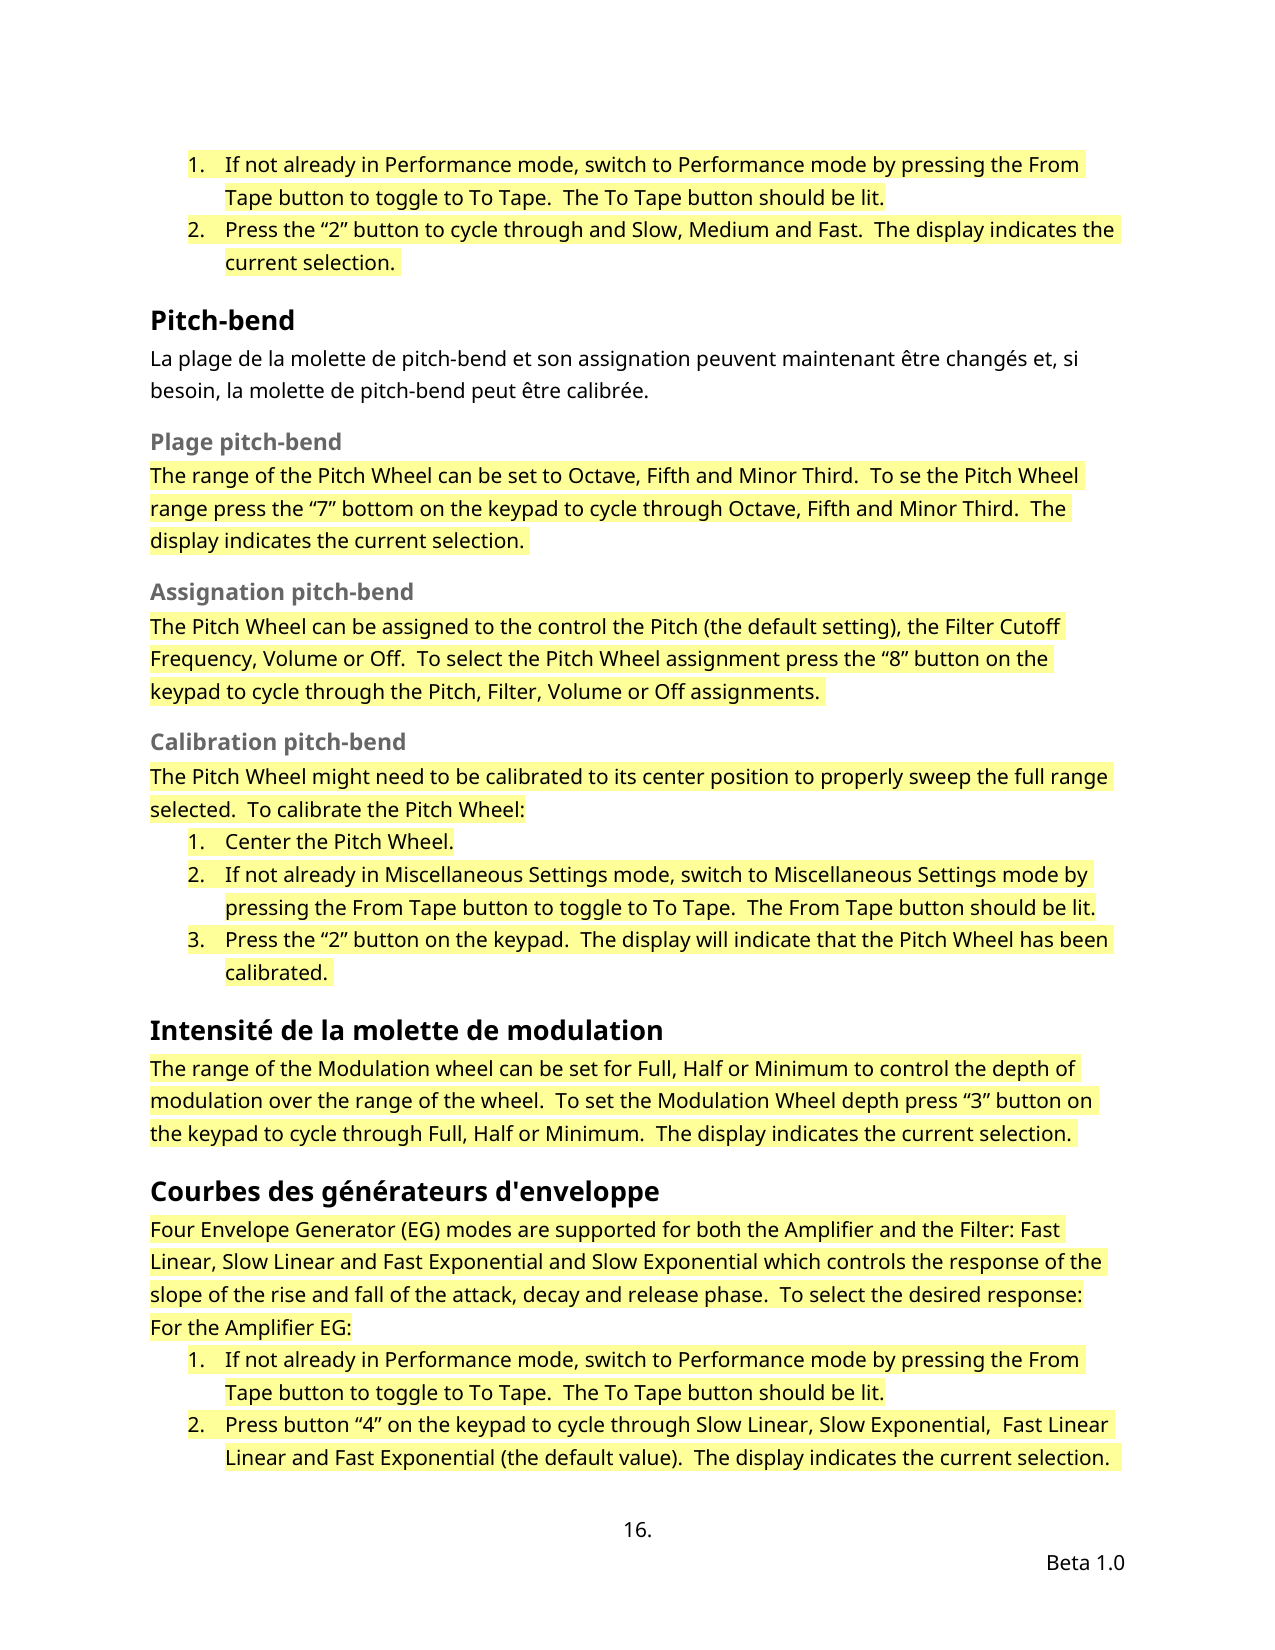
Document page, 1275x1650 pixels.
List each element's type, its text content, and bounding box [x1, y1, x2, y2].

text The range of the Modulation wheel can be set for Full, Half or Minimum to control the depth of modulation over the range of the wheel. To set the Modulation Wheel depth press “3” button on the keypad to cycle through Full, Half or Minimum. The display indicates the current selection. [150, 1054, 1125, 1147]
subtitle Assignation pitch-bend [150, 576, 1125, 607]
list Press button “4” on the keypad to cycle through Slow Linear, Slow Exponential, Fast Linear Linear and Fast Exponential (the default value). The display indicates the current selection. [187, 1410, 1125, 1471]
text The range of the Pitch Wheel can be set to Octave, Fifth and Minor Third. To se the Pitch Wheel range press the “7” bottom on the keypad to cycle through Octave, Fifth and Minor Third. The display indicates the current selection. [150, 461, 1125, 555]
text The Pitch Wheel might need to be calibrated to its center position to properly sweep the full range selected. To calibrate the Pitch Wheel: [150, 762, 1125, 823]
text Four Envelope Generator (EG) modes are supported for both the Amplifier and the Filter: Fast Linear, Slow Linear and Fast Exponential and Slow Exponential which controls the response of the slope of the rise and fall of the attack, decay and release phase. To select the desired response: [150, 1215, 1125, 1308]
list Press the “2” button on the keypad. The display will indicate that the Pitch Wheel has been calibrated. [187, 925, 1125, 986]
text The Pitch Wheel can be assigned to the control the Pitch (the default setting), the Filter Cutoff Frequency, Volume or Off. To select the Pitch Wheel assignment press the “8” button on the keypad to cycle through the Pitch, Filter, Volume or Off assignments. [150, 612, 1125, 706]
text La plage de la molette de pitch-bend et son assignation peuvent maintenant être changés et, si besoin, la molette de pitch-bend peut être calibrée. [150, 344, 1125, 405]
subtitle Courbes des générateurs d'enveloppe [150, 1172, 1125, 1209]
subtitle Plage pitch-bend [150, 426, 1125, 457]
list If not already in Performance mode, switch to Performance mode by pressing the From Tape button to toggle to To Tape. The To Tape button should be lit. [187, 1345, 1125, 1406]
list If not already in Miscellaneous Settings mode, switch to Miscellaneous Settings mode by pressing the From Tape button to toggle to To Tape. The From Tape button should be lit. [187, 860, 1125, 921]
list Press the “2” button to cycle through and Slow, Medium and Fast. The display indicates the current selection. [187, 215, 1125, 276]
text For the Amplifier EG: [150, 1313, 1125, 1341]
subtitle Intensité de la molette de modulation [150, 1011, 1125, 1048]
list Center the Pitch Wheel. [187, 827, 1125, 856]
list If not already in Performance mode, switch to Performance mode by pressing the From Tape button to toggle to To Tape. The To Tape button should be lit. [187, 150, 1125, 211]
subtitle Calibration pitch-bend [150, 726, 1125, 758]
subtitle Pitch-bend [150, 301, 1125, 338]
